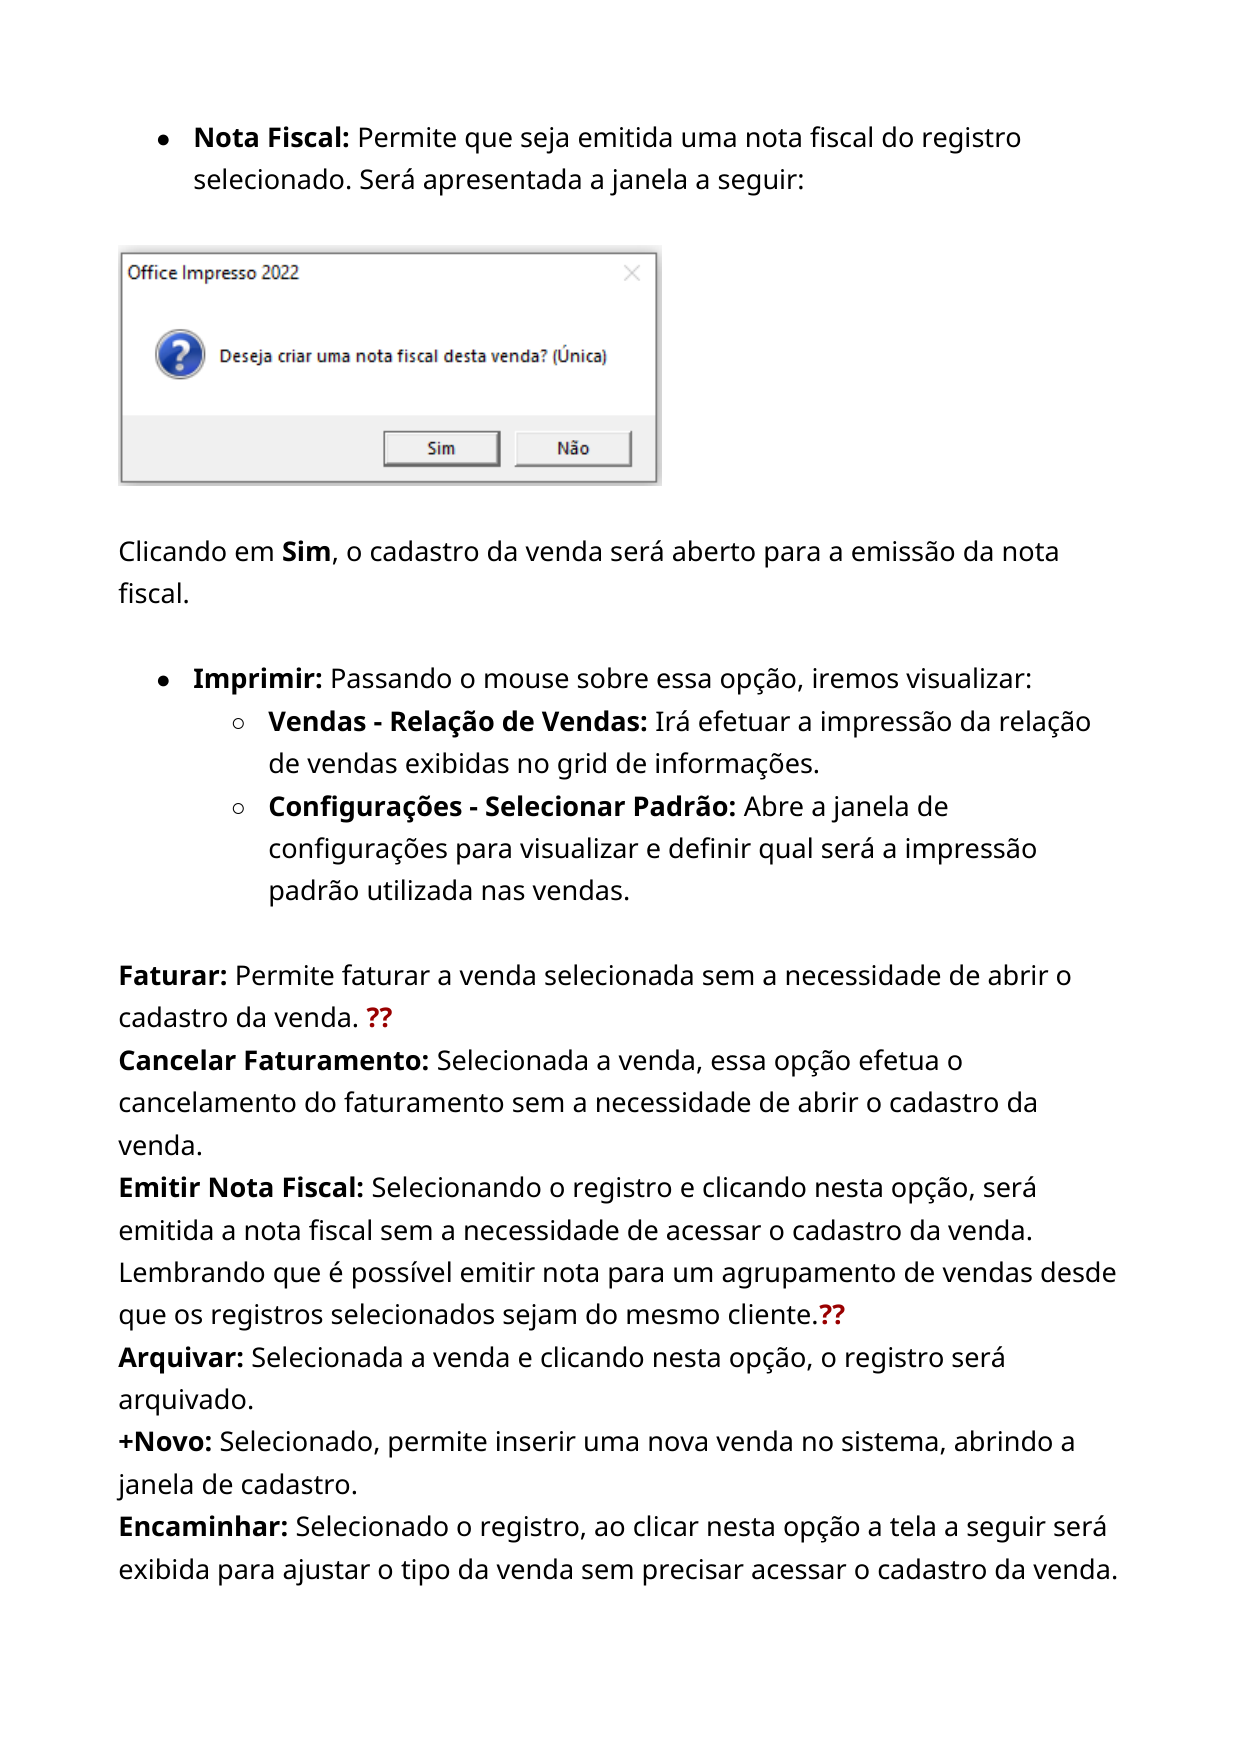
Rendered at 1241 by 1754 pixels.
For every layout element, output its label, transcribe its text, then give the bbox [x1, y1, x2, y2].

picture [118, 245, 662, 486]
list Configurações - Selecionar Padrão: Abre a janela de configurações para visualizar e definir qual será a impressão padrão utilizada nas vendas. [231, 787, 1122, 909]
list Nota Fiscal: Permite que seja emitida uma nota fiscal do registro selecionado. Será apresentada a janela a seguir: [156, 118, 1122, 197]
text Cancelar Faturamento: Selecionada a venda, essa opção efetua o cancelamento do faturamento sem a necessidade de abrir o cadastro da venda. [118, 1041, 1122, 1163]
text Encaminhar: Selecionado o registro, ao clicar nesta opção a tela a seguir será exibida para ajustar o tipo da venda sem precisar acessar o cadastro da venda. [118, 1508, 1122, 1587]
text Clicando em Sim, o cadastro da venda será aberto para a emissão da nota fiscal. [118, 533, 1122, 612]
text +Novo: Selecionado, permite inserir uma nova venda no sistema, abrindo a janela de cadastro. [118, 1423, 1122, 1502]
text Arquivar: Selecionada a venda e clicando nesta opção, o registro será arquivado. [118, 1338, 1122, 1417]
list Imprimir: Passando o mouse sobre essa opção, iremos visualizar: [156, 660, 1122, 697]
text Faturar: Permite faturar a venda selecionada sem a necessidade de abrir o cadastro da venda. ?? [118, 957, 1122, 1036]
text Emitir Nota Fiscal: Selecionando o registro e clicando nesta opção, será emitida a nota fiscal sem a necessidade de acessar o cadastro da venda. Lembrando que é possível emitir nota para um agrupamento de vendas desde que os registros selecionados sejam do mesmo cliente.?? [118, 1168, 1122, 1333]
list Vendas - Relação de Vendas: Irá efetuar a impressão da relação de vendas exibidas no grid de informações. [231, 702, 1122, 781]
